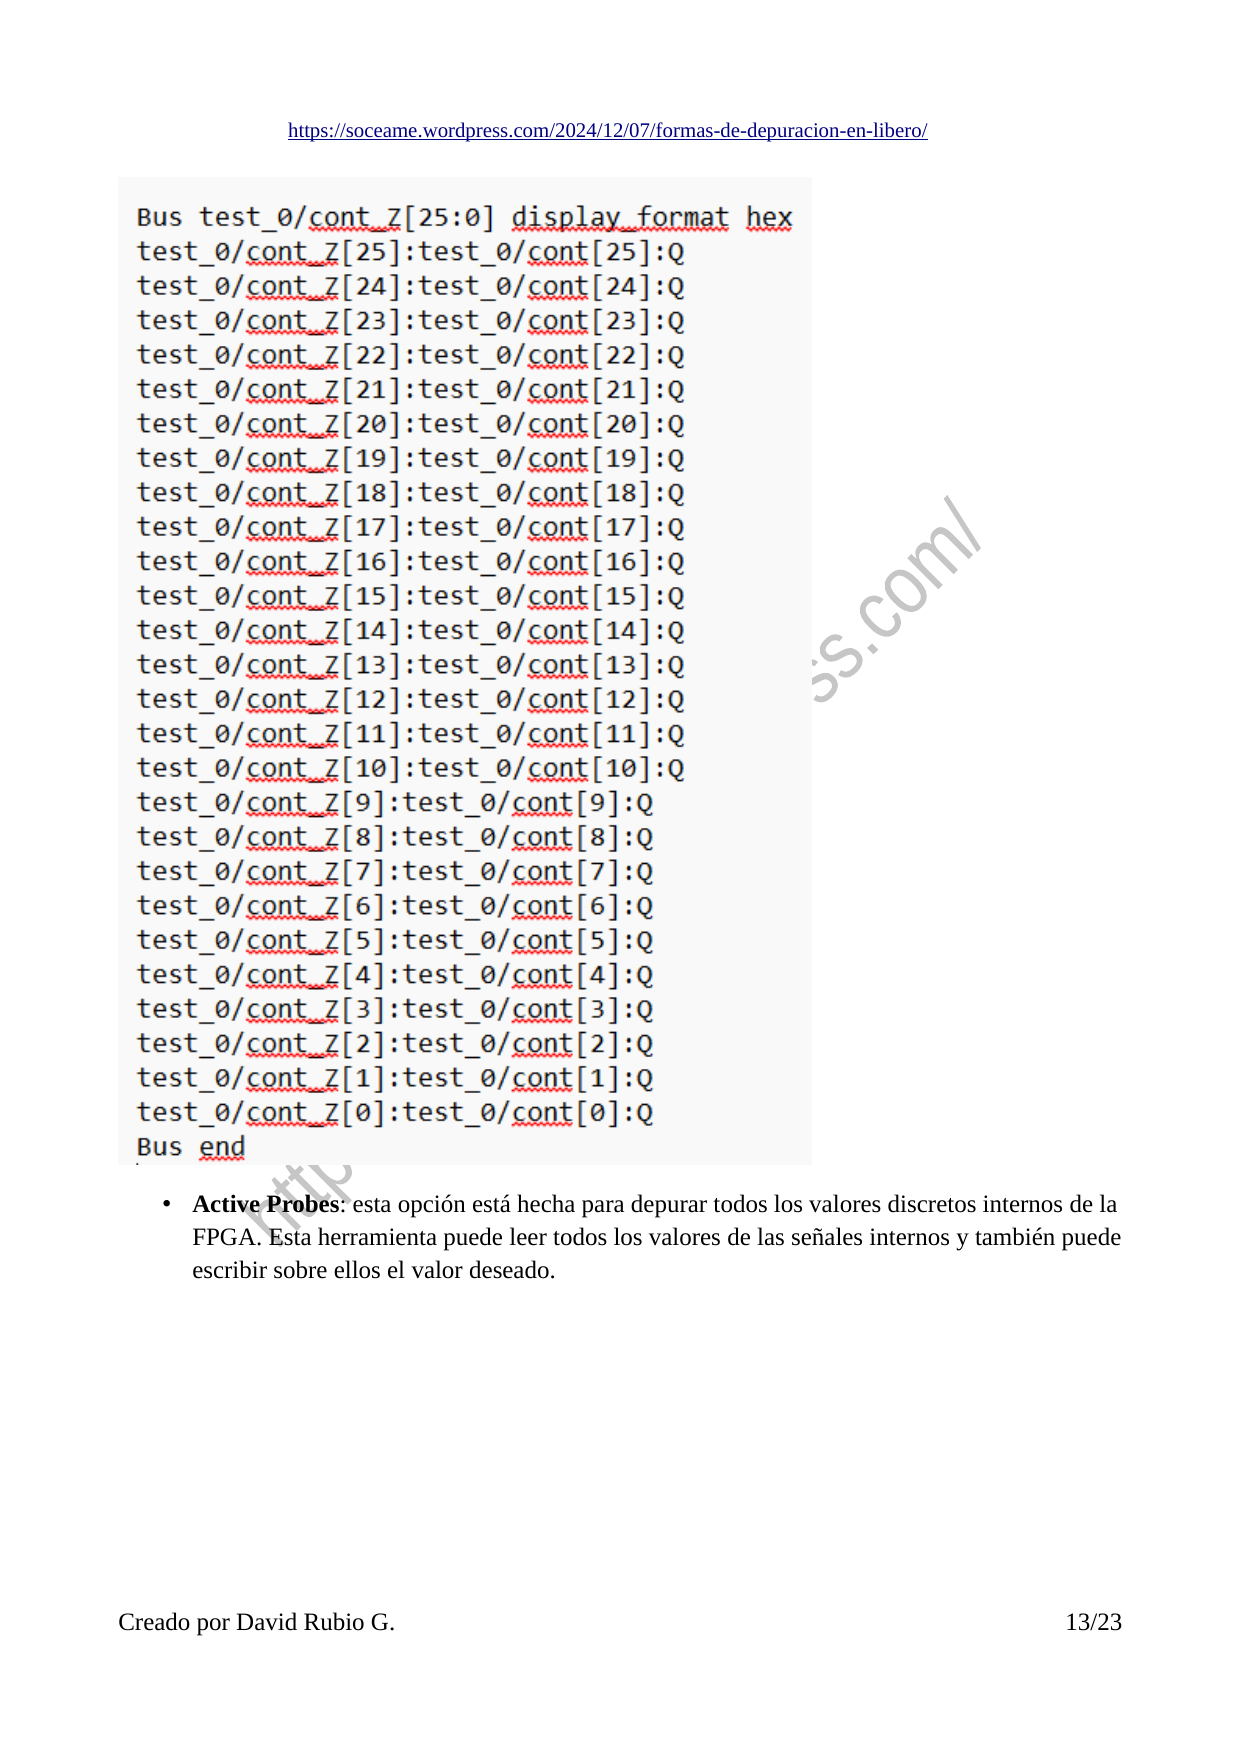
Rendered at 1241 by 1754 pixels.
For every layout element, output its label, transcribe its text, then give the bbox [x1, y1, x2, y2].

list Active Probes: esta opción está hecha para depurar todos los valores discretos internos de la FPGA. Esta herramienta puede leer todos los valores de las señales internos y también puede escribir sobre ellos el valor deseado. [162, 1189, 1122, 1284]
picture [118, 177, 812, 1165]
